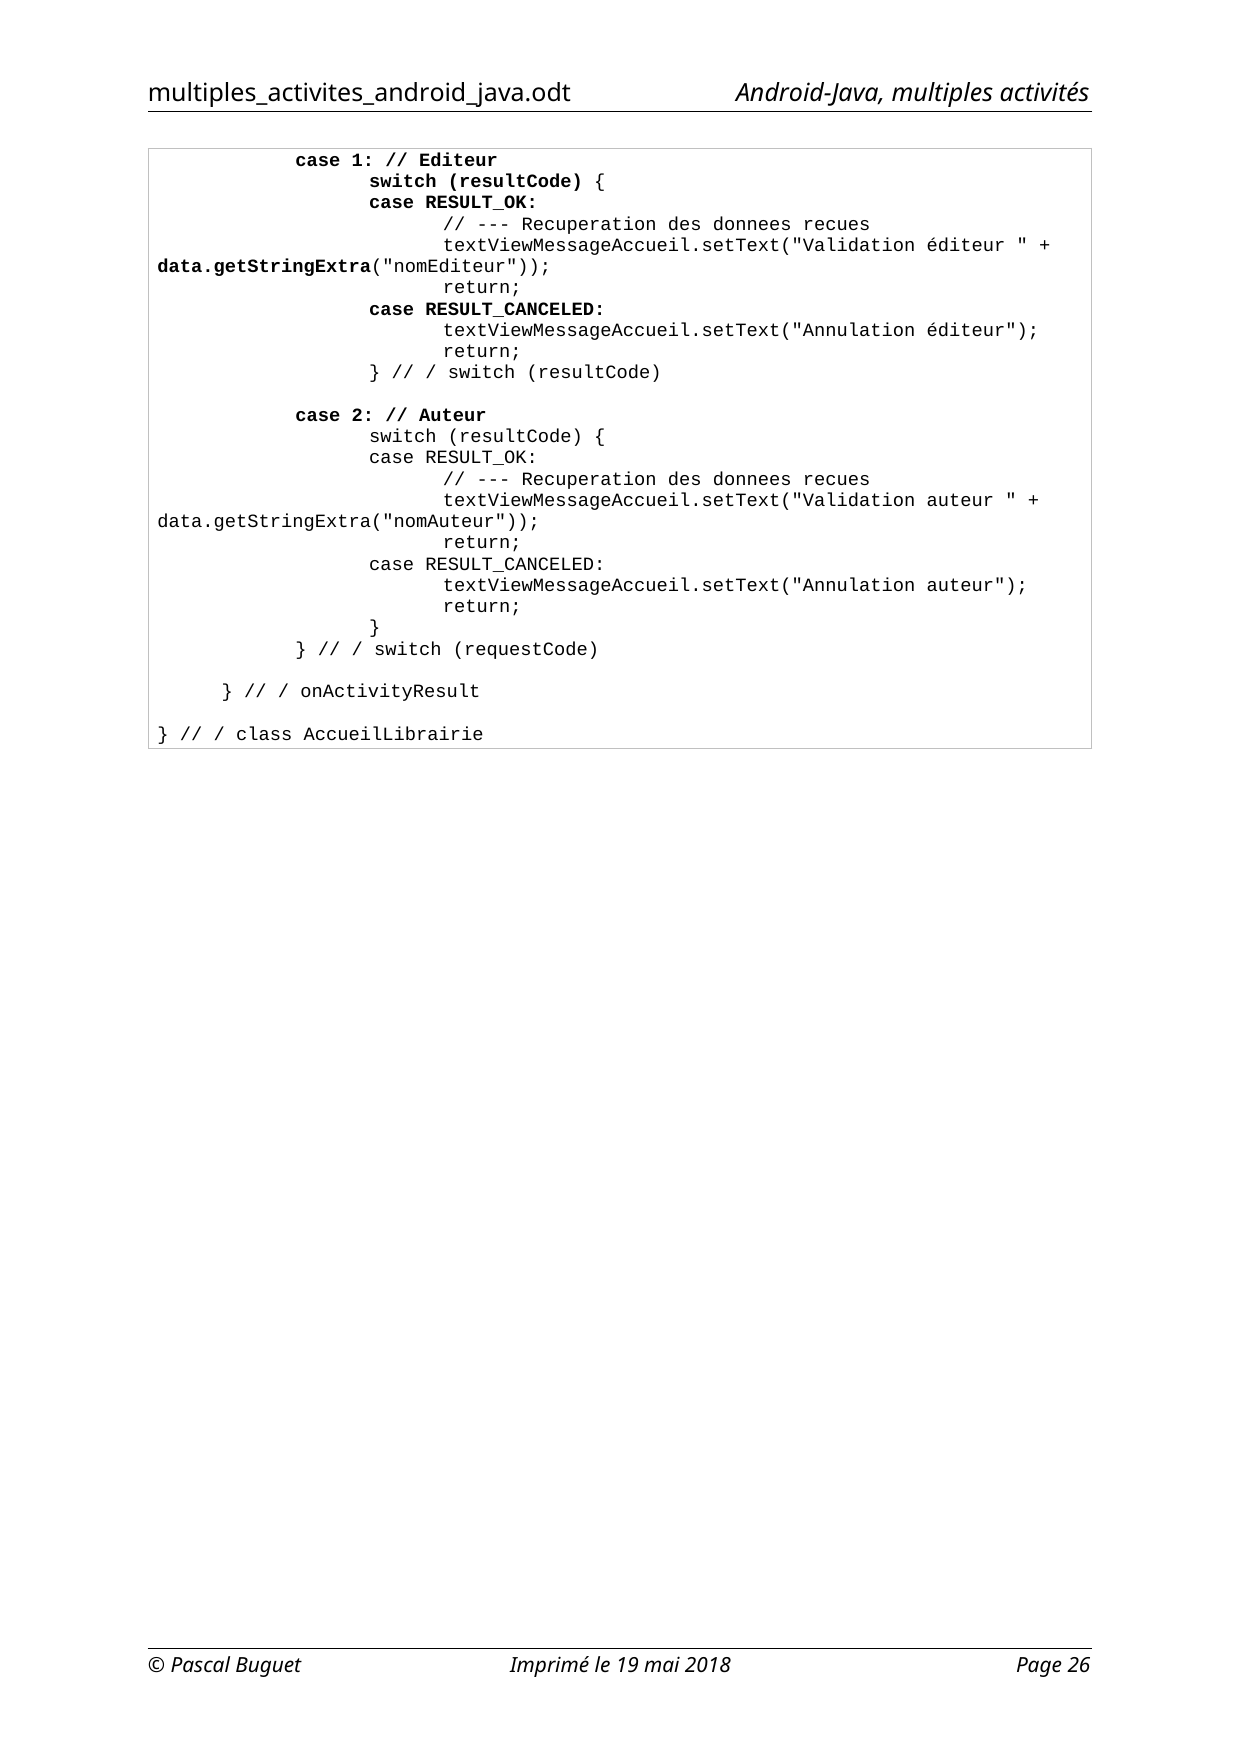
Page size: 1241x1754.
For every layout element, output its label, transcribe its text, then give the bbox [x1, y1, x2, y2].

text textViewMessageAccueil.setText("Annulation auteur"); [149, 573, 1091, 594]
text textViewMessageAccueil.setText("Validation éditeur " + data.getStringExtra("nomEditeur")); [149, 233, 1091, 275]
text return; [149, 594, 1091, 615]
text case RESULT_OK: [149, 190, 1091, 211]
text return; [149, 275, 1091, 296]
text case 2: // Auteur [149, 403, 1091, 424]
text } // / onActivityResult [149, 679, 1091, 700]
text return; [149, 530, 1091, 551]
text // --- Recuperation des donnees recues [149, 466, 1091, 488]
text case 1: // Editeur [149, 149, 1091, 169]
text textViewMessageAccueil.setText("Annulation éditeur"); [149, 318, 1091, 339]
text case RESULT_OK: [149, 445, 1091, 466]
text textViewMessageAccueil.setText("Validation auteur " + data.getStringExtra("nomAuteur")); [149, 488, 1091, 530]
text } // / switch (requestCode) [149, 636, 1091, 658]
text // --- Recuperation des donnees recues [149, 211, 1091, 233]
text } // / switch (resultCode) [149, 360, 1091, 381]
text case RESULT_CANCELED: [149, 296, 1091, 318]
text case RESULT_CANCELED: [149, 551, 1091, 573]
text switch (resultCode) { [149, 169, 1091, 190]
text } // / class AccueilLibrairie [149, 721, 1091, 748]
text return; [149, 339, 1091, 360]
text } [149, 615, 1091, 636]
text switch (resultCode) { [149, 424, 1091, 445]
